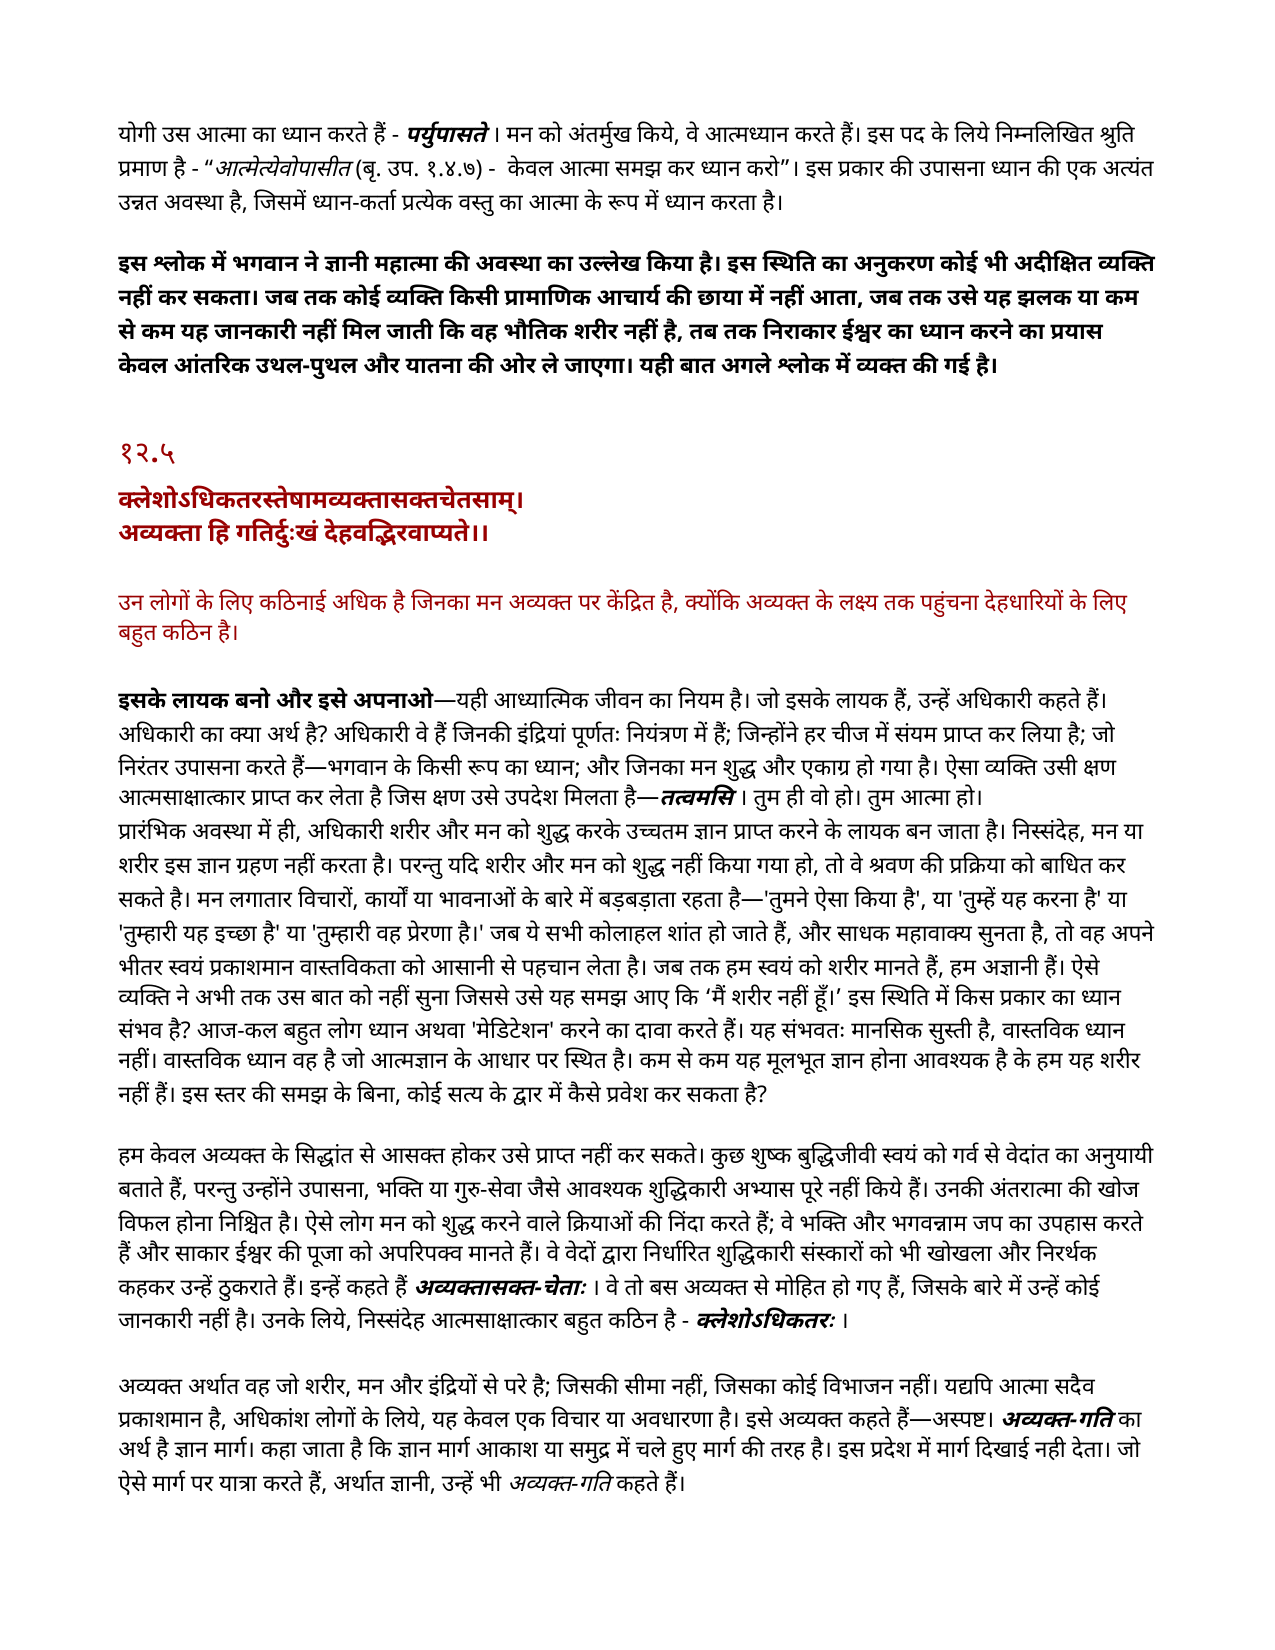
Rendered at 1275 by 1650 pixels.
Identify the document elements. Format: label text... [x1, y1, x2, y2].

text क्लेशोऽधिकतरस्तेषामव्यक्तासक्तचेतसाम्। [118, 487, 1157, 519]
text प्रारंभिक अवस्था में ही, अधिकारी शरीर और मन को शुद्ध करके उच्चतम ज्ञान प्राप्त करने के लायक बन जाता है। निस्संदेह, मन या शरीर इस ज्ञान ग्रहण नहीं करता है। परन्तु यदि शरीर और मन को शुद्ध नहीं किया गया हो, तो वे श्रवण की प्रक्रिया को बाधित कर सकते है। मन लगातार विचारों, कार्यों या भावनाओं के बारे में बड़बड़ाता रहता है—'तुमने ऐसा किया है', या 'तुम्हें यह करना है' या 'तुम्हारी यह इच्छा है' या 'तुम्हारी वह प्रेरणा है।' जब ये सभी कोलाहल शांत हो जाते हैं, और साधक महावाक्य सुनता है, तो वह अपने भीतर स्वयं प्रकाशमान वास्तविकता को आसानी से पहचान लेता है। जब तक हम स्वयं को शरीर मानते हैं, हम अज्ञानी हैं। ऐसे व्यक्ति ने अभी तक उस बात को नहीं सुना जिससे उसे यह समझ आए कि ‘मैं शरीर नहीं हूँ।’ इस स्थिति में किस प्रकार का ध्यान संभव है? आज-कल बहुत लोग ध्यान अथवा 'मेडिटेशन' करने का दावा करते हैं। यह संभवतः मानसिक सुस्ती है, वास्तविक ध्यान नहीं। वास्तविक ध्यान वह है जो आत्मज्ञान के आधार पर स्थित है। कम से कम यह मूलभूत ज्ञान होना आवश्यक है के हम यह शरीर नहीं हैं। इस स्तर की समझ के बिना, कोई सत्य के द्वार में कैसे प्रवेश कर सकता है? [118, 815, 1157, 1112]
text इसके लायक बनो और इसे अपनाओ—यही आध्यात्मिक जीवन का नियम है। जो इसके लायक हैं, उन्हें अधिकारी कहते हैं। अधिकारी का क्या अर्थ है? अधिकारी वे हैं जिनकी इंद्रियां पूर्णतः नियंत्रण में हैं; जिन्होंने हर चीज में संयम प्राप्त कर लिया है; जो निरंतर उपासना करते हैं—भगवान के किसी रूप का ध्यान; और जिनका मन शुद्ध और एकाग्र हो गया है। ऐसा व्यक्ति उसी क्षण आत्मसाक्षात्कार प्राप्त कर लेता है जिस क्षण उसे उपदेश मिलता है—तत्वमसि । तुम ही वो हो। तुम आत्मा हो। [118, 684, 1157, 815]
text हम केवल अव्यक्त के सिद्धांत से आसक्त होकर उसे प्राप्त नहीं कर सकते। कुछ शुष्क बुद्धिजीवी स्वयं को गर्व से वेदांत का अनुयायी बताते हैं, परन्तु उन्होंने उपासना, भक्ति या गुरु-सेवा जैसे आवश्यक शुद्धिकारी अभ्यास पूरे नहीं किये हैं। उनकी अंतरात्मा की खोज विफल होना निश्चित है। ऐसे लोग मन को शुद्ध करने वाले क्रियाओं की निंदा करते हैं; वे भक्ति और भगवन्नाम जप का उपहास करते हैं और साकार ईश्वर की पूजा को अपरिपक्व मानते हैं। वे वेदों द्वारा निर्धारित शुद्धिकारी संस्कारों को भी खोखला और निरर्थक कहकर उन्हें ठुकराते हैं। इन्हें कहते हैं अव्यक्तासक्त-चेताः । वे तो बस अव्यक्त से मोहित हो गए हैं, जिसके बारे में उन्हें कोई जानकारी नहीं है। उनके लिये, निस्संदेह आत्मसाक्षात्कार बहुत कठिन है - क्लेशोऽधिकतरः । [118, 1143, 1157, 1338]
subtitle १२.५ [118, 431, 1157, 474]
text अव्यक्ता हि गतिर्दुःखं देहवद्भिरवाप्यते।। [118, 519, 1157, 552]
text इस श्लोक में भगवान ने ज्ञानी महात्मा की अवस्था का उल्लेख किया है। इस स्थिति का अनुकरण कोई भी अदीक्षित व्यक्ति नहीं कर सकता। जब तक कोई व्यक्ति किसी प्रामाणिक आचार्य की छाया में नहीं आता, जब तक उसे यह झलक या कम से कम यह जानकारी नहीं मिल जाती कि वह भौतिक शरीर नहीं है, तब तक निराकार ईश्वर का ध्यान करने का प्रयास केवल आंतरिक उथल-पुथल और यातना की ओर ले जाएगा। यही बात अगले श्लोक में व्यक्त की गई है। [118, 251, 1157, 382]
text योगी उस आत्मा का ध्यान करते हैं - पर्युपासते । मन को अंतर्मुख किये, वे आत्मध्यान करते हैं। इस पद के लिये निम्नलिखित श्रुति प्रमाण है - “आत्मेत्येवोपासीत (बृ. उप. १.४.७) - केवल आत्मा समझ कर ध्यान करो”। इस प्रकार की उपासना ध्यान की एक अत्यंत उन्नत अवस्था है, जिसमें ध्यान-कर्ता प्रत्येक वस्तु का आत्मा के रूप में ध्यान करता है। [118, 118, 1157, 220]
text अव्यक्त अर्थात वह जो शरीर, मन और इंद्रियों से परे है; जिसकी सीमा नहीं, जिसका कोई विभाजन नहीं। यद्यपि आत्मा सदैव प्रकाशमान है, अधिकांश लोगों के लिये, यह केवल एक विचार या अवधारणा है। इसे अव्यक्त कहते हैं—अस्पष्ट। अव्यक्त-गति का अर्थ है ज्ञान मार्ग। कहा जाता है कि ज्ञान मार्ग आकाश या समुद्र में चले हुए मार्ग की तरह है। इस प्रदेश में मार्ग दिखाई नही देता। जो ऐसे मार्ग पर यात्रा करते हैं, अर्थात ज्ञानी, उन्हें भी अव्यक्त-गति कहते हैं। [118, 1369, 1157, 1501]
text उन लोगों के लिए कठिनाई अधिक है जिनका मन अव्यक्त पर केंद्रित है, क्योंकि अव्यक्त के लक्ष्य तक पहुंचना देहधारियों के लिए बहुत कठिन है। [118, 586, 1157, 649]
